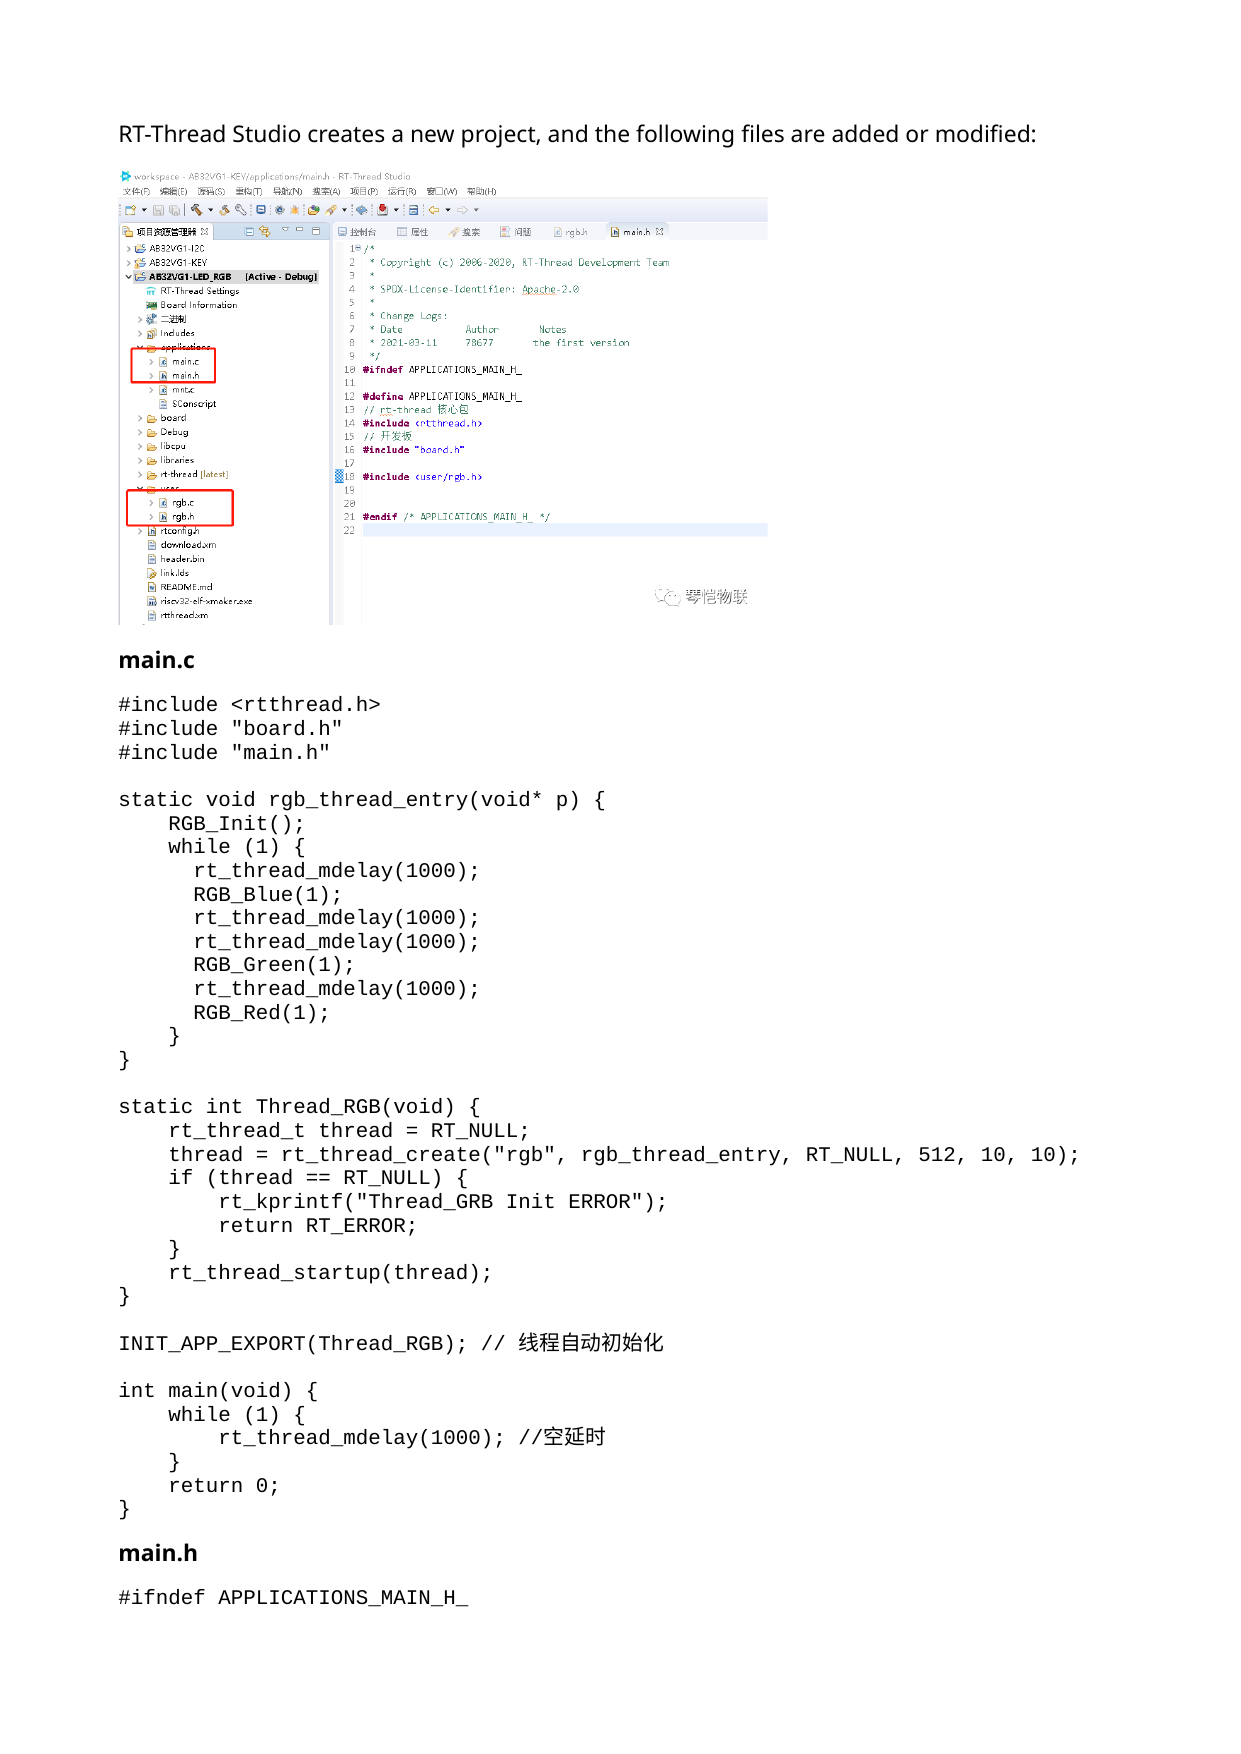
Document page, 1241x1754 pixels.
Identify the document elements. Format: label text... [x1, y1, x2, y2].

picture [118, 168, 768, 625]
text while (1) { [118, 836, 1122, 860]
text rt_thread_mdelay(1000); [118, 931, 1122, 954]
text thread = rt_thread_create("rgb", rgb_thread_entry, RT_NULL, 512, 10, 10); [118, 1144, 1122, 1167]
text RT-Thread Studio creates a new project, and the following files are added or modified: [118, 118, 1122, 149]
text RGB_Red(1); [118, 1002, 1122, 1025]
text } [118, 1451, 1122, 1475]
text return RT_ERROR; [118, 1214, 1122, 1238]
text } [118, 1238, 1122, 1262]
text INIT_APP_EXPORT(Thread_RGB); // 线程自动初始化 [118, 1333, 1122, 1356]
text rt_thread_mdelay(1000); [118, 978, 1122, 1002]
text int main(void) { [118, 1380, 1122, 1404]
text } [118, 1025, 1122, 1049]
text rt_thread_mdelay(1000); //空延时 [118, 1427, 1122, 1451]
text rt_kprintf("Thread_GRB Init ERROR"); [118, 1191, 1122, 1214]
text rt_thread_startup(thread); [118, 1262, 1122, 1286]
text return 0; [118, 1475, 1122, 1498]
text rt_thread_t thread = RT_NULL; [118, 1120, 1122, 1144]
text rt_thread_mdelay(1000); [118, 860, 1122, 883]
text while (1) { [118, 1404, 1122, 1427]
text static int Thread_RGB(void) { [118, 1096, 1122, 1120]
text #ifndef APPLICATIONS_MAIN_H_ [118, 1587, 1122, 1611]
text } [118, 1049, 1122, 1073]
text rt_thread_mdelay(1000); [118, 907, 1122, 931]
text } [118, 1286, 1122, 1309]
text if (thread == RT_NULL) { [118, 1167, 1122, 1191]
text #include "main.h" [118, 742, 1122, 765]
text main.c [118, 644, 1122, 675]
text static void rgb_thread_entry(void* p) { [118, 789, 1122, 813]
text main.h [118, 1537, 1122, 1568]
text RGB_Init(); [118, 813, 1122, 836]
text #include <rtthread.h> [118, 694, 1122, 718]
text RGB_Blue(1); [118, 883, 1122, 907]
text RGB_Green(1); [118, 954, 1122, 978]
text #include "board.h" [118, 718, 1122, 742]
text } [118, 1498, 1122, 1522]
